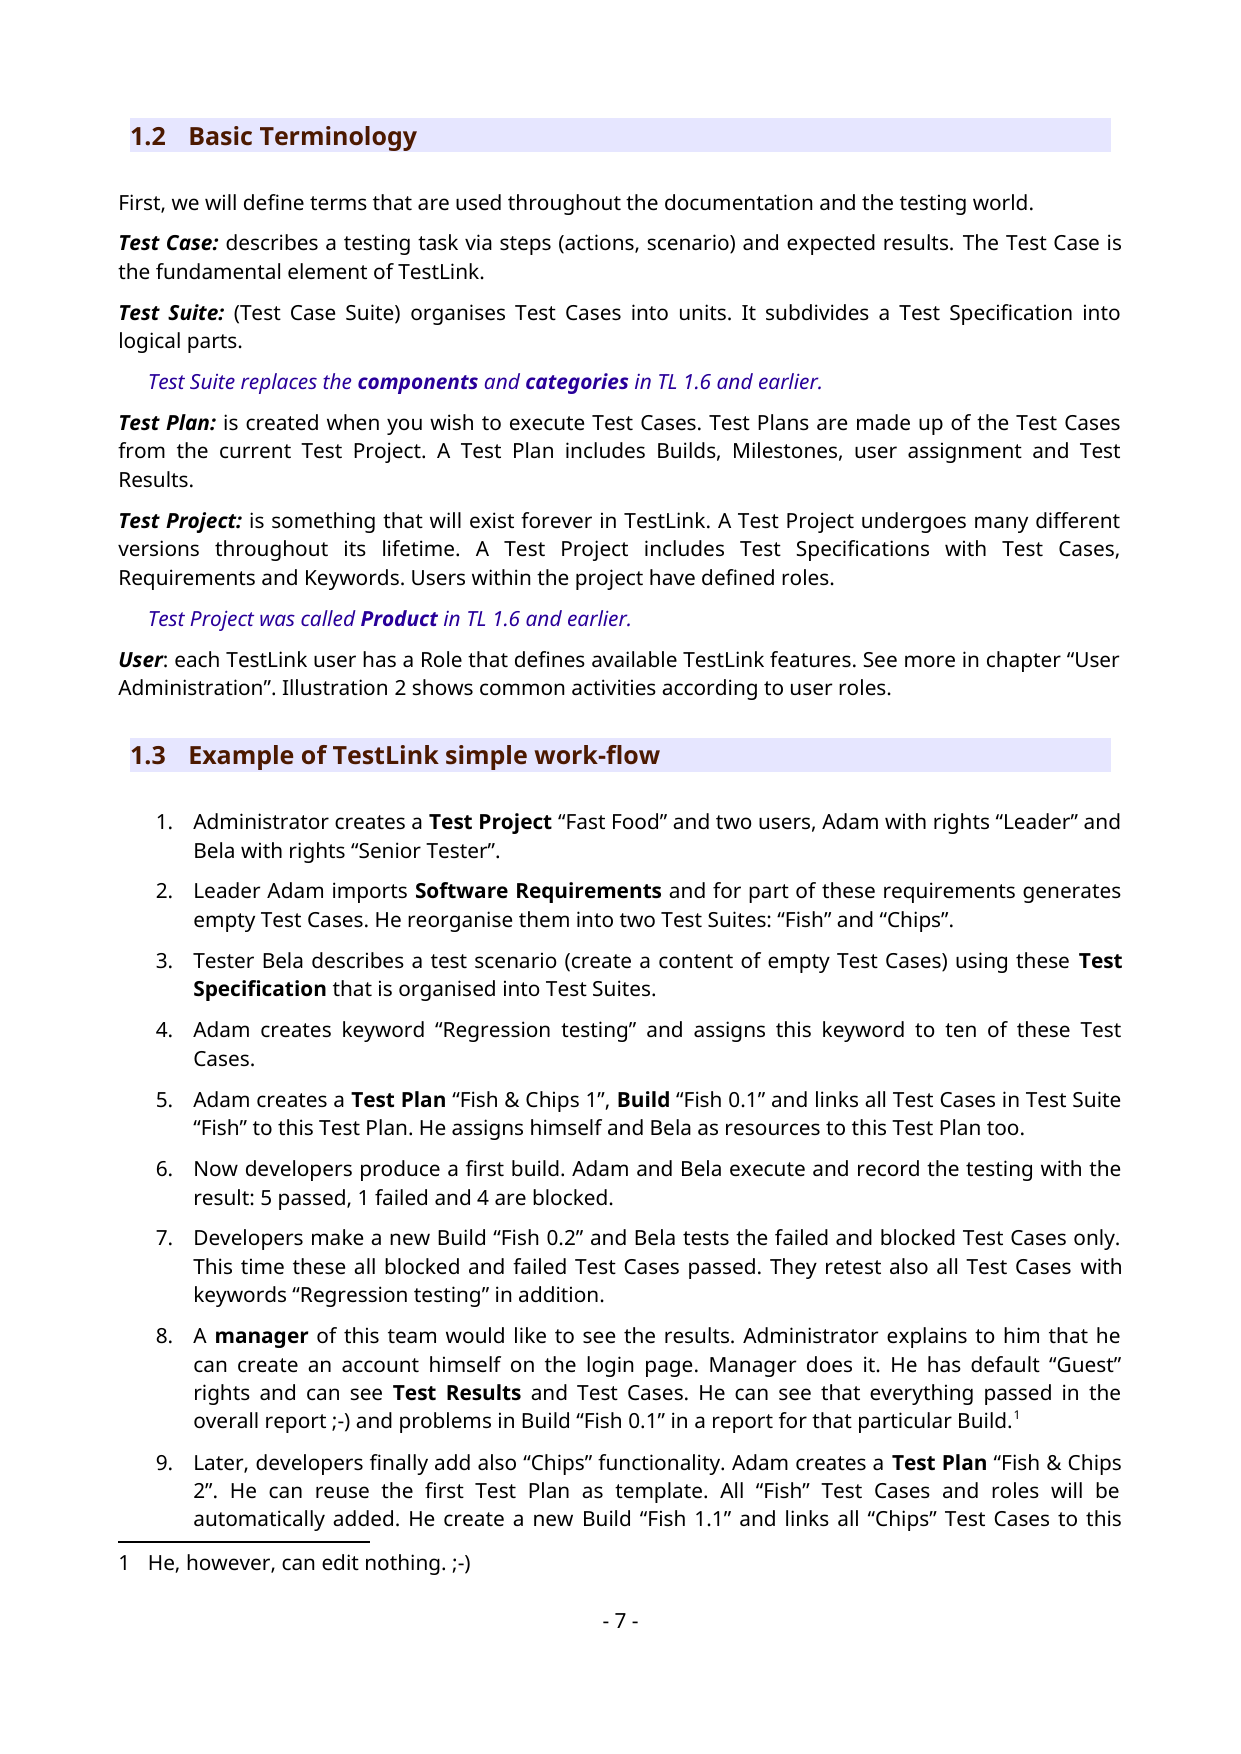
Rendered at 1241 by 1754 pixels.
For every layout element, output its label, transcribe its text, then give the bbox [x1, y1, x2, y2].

text Test Plan: is created when you wish to execute Test Cases. Test Plans are made up of the Test Cases from the current Test Project. A Test Plan includes Builds, Milestones, user assignment and Test Results. [118, 408, 1122, 493]
text First, we will define terms that are used throughout the documentation and the testing world. [118, 188, 1122, 216]
list Tester Bela describes a test scenario (create a content of empty Test Cases) using these Test Specification that is organised into Test Suites. [156, 946, 1122, 1003]
text Test Suite replaces the components and categories in TL 1.6 and earlier. [148, 367, 1093, 396]
text User: each TestLink user has a Role that defines available TestLink features. See more in chapter “User Administration”. Illustration 2 shows common activities according to user roles. [118, 645, 1122, 702]
list Adam creates a Test Plan “Fish & Chips 1”, Build “Fish 0.1” and links all Test Cases in Test Suite “Fish” to this Test Plan. He assigns himself and Bela as resources to this Test Plan too. [156, 1085, 1122, 1142]
text Test Case: describes a testing task via steps (actions, scenario) and expected results. The Test Case is the fundamental element of TestLink. [118, 228, 1122, 285]
list Administrator creates a Test Project “Fast Food” and two users, Adam with rights “Leader” and Bela with rights “Senior Tester”. [156, 807, 1122, 864]
subtitle Example of TestLink simple work-flow [130, 738, 1111, 772]
list He, however, can edit nothing. ;-) [118, 1548, 1122, 1576]
list Adam creates keyword “Regression testing” and assigns this keyword to ten of these Test Cases. [156, 1015, 1122, 1072]
text Test Suite: (Test Case Suite) organises Test Cases into units. It subdivides a Test Specification into logical parts. [118, 298, 1122, 355]
list A manager of this team would like to see the results. Administrator explains to him that he can create an account himself on the login page. Manager does it. He has default “Guest” rights and can see Test Results and Test Cases. He can see that everything passed in the overall report ;-) and problems in Build “Fish 0.1” in a report for that particular Build. [156, 1321, 1122, 1435]
subtitle Basic Terminology [130, 118, 1111, 152]
text Test Project: is something that will exist forever in TestLink. A Test Project undergoes many different versions throughout its lifetime. A Test Project includes Test Specifications with Test Cases, Requirements and Keywords. Users within the project have defined roles. [118, 506, 1122, 591]
text Test Project was called Product in TL 1.6 and earlier. [148, 604, 1093, 632]
list Later, developers finally add also “Chips” functionality. Adam creates a Test Plan “Fish & Chips 2”. He can reuse the first Test Plan as template. All “Fish” Test Cases and roles will be automatically added. He create a new Build “Fish 1.1” and links all “Chips” Test Cases to this [156, 1448, 1122, 1533]
list Developers make a new Build “Fish 0.2” and Bela tests the failed and blocked Test Cases only. This time these all blocked and failed Test Cases passed. They retest also all Test Cases with keywords “Regression testing” in addition. [156, 1223, 1122, 1309]
list Leader Adam imports Software Requirements and for part of these requirements generates empty Test Cases. He reorganise them into two Test Suites: “Fish” and “Chips”. [156, 877, 1122, 933]
list Now developers produce a first build. Adam and Bela execute and record the testing with the result: 5 passed, 1 failed and 4 are blocked. [156, 1154, 1122, 1211]
